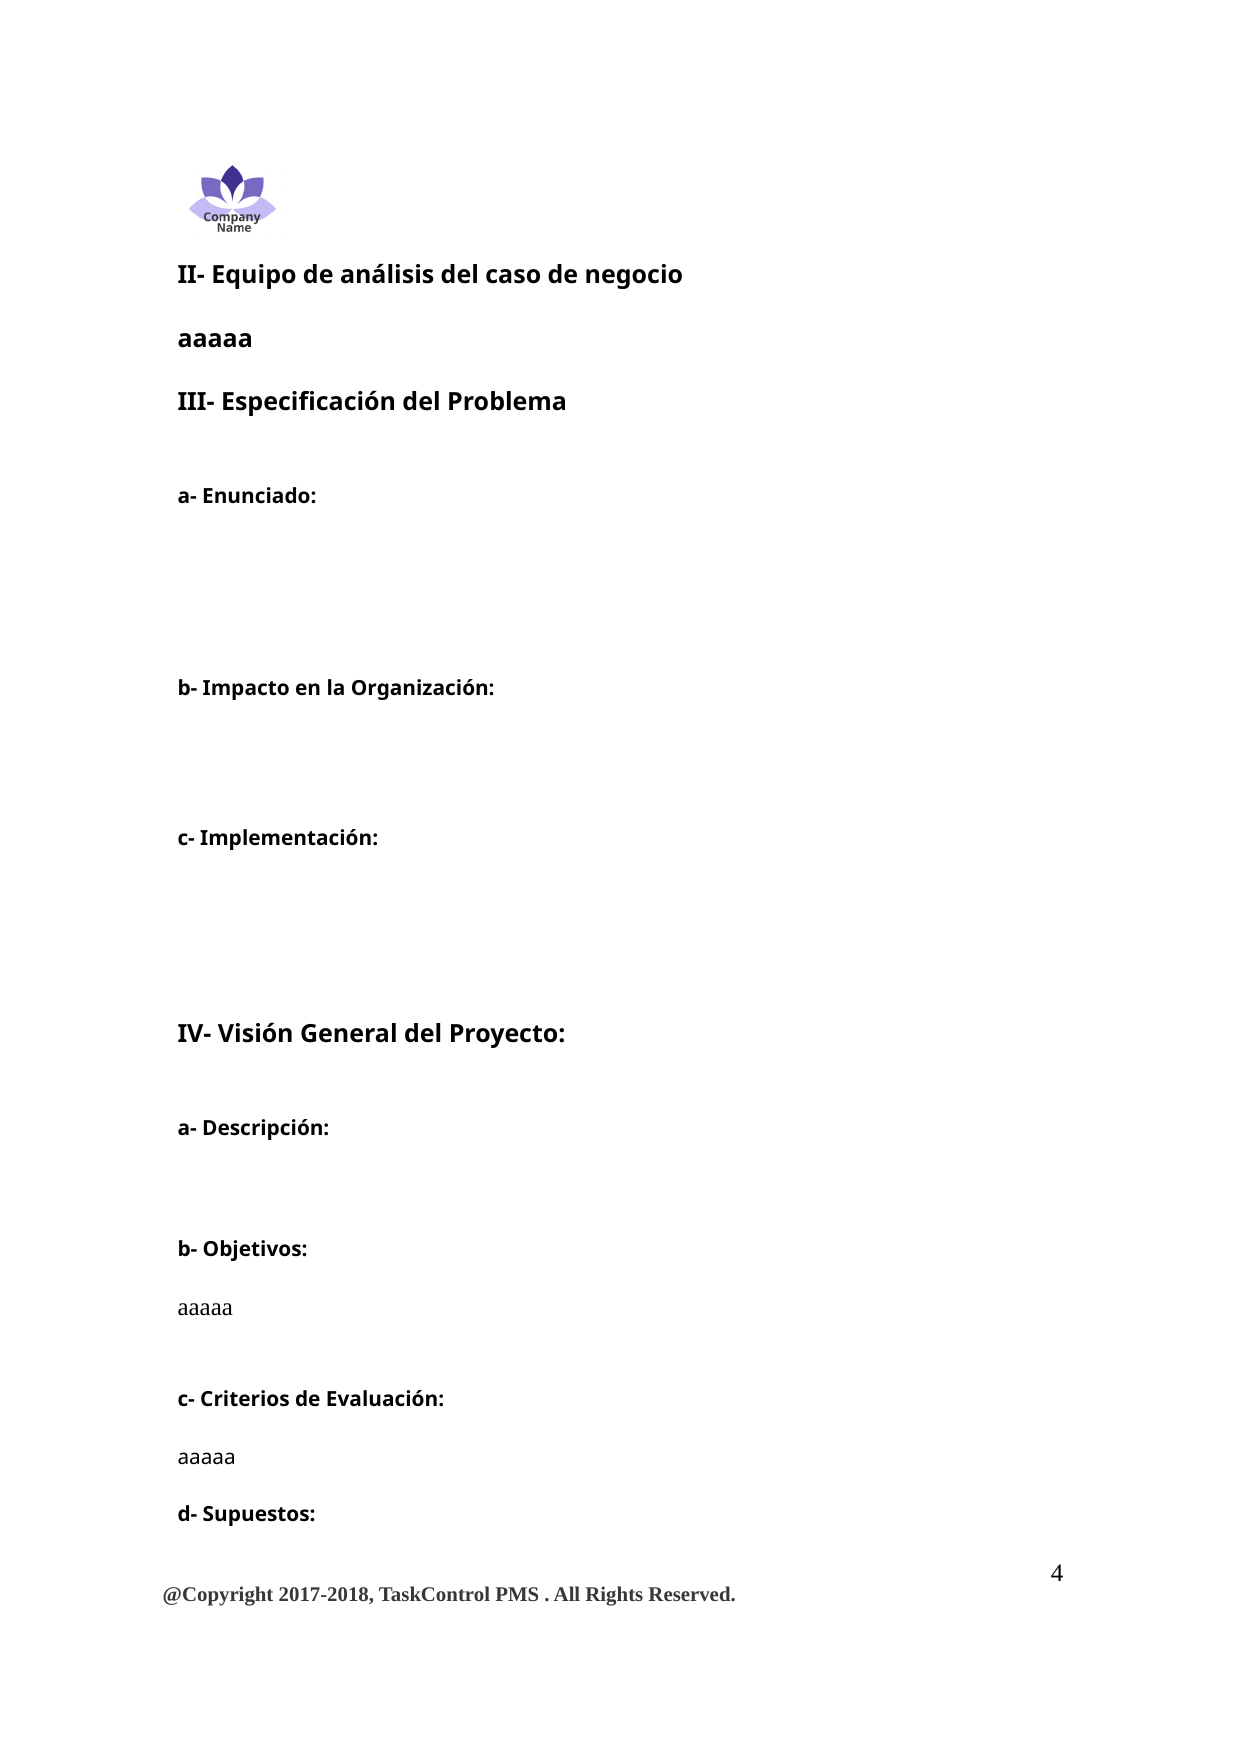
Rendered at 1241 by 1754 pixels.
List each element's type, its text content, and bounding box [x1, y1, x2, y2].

subtitle d- Supuestos: [177, 1499, 1063, 1528]
text aaaaa [177, 320, 1063, 354]
picture [177, 147, 287, 257]
subtitle a- Enunciado: [177, 481, 1063, 538]
subtitle c- Implementación: [177, 823, 1063, 880]
subtitle a- Descripción: [177, 1113, 1063, 1142]
subtitle III- Especificación del Problema [177, 383, 1063, 452]
subtitle b- Objetivos: [177, 1234, 1063, 1263]
subtitle b- Impacto en la Organización: [177, 673, 1063, 730]
text aaaaa [177, 1292, 1063, 1321]
subtitle c- Criterios de Evaluación: [177, 1384, 1063, 1413]
subtitle IV- Visión General del Proyecto: [177, 1016, 1063, 1084]
text aaaaa [177, 1442, 1063, 1470]
subtitle II- Equipo de análisis del caso de negocio [177, 257, 1063, 291]
